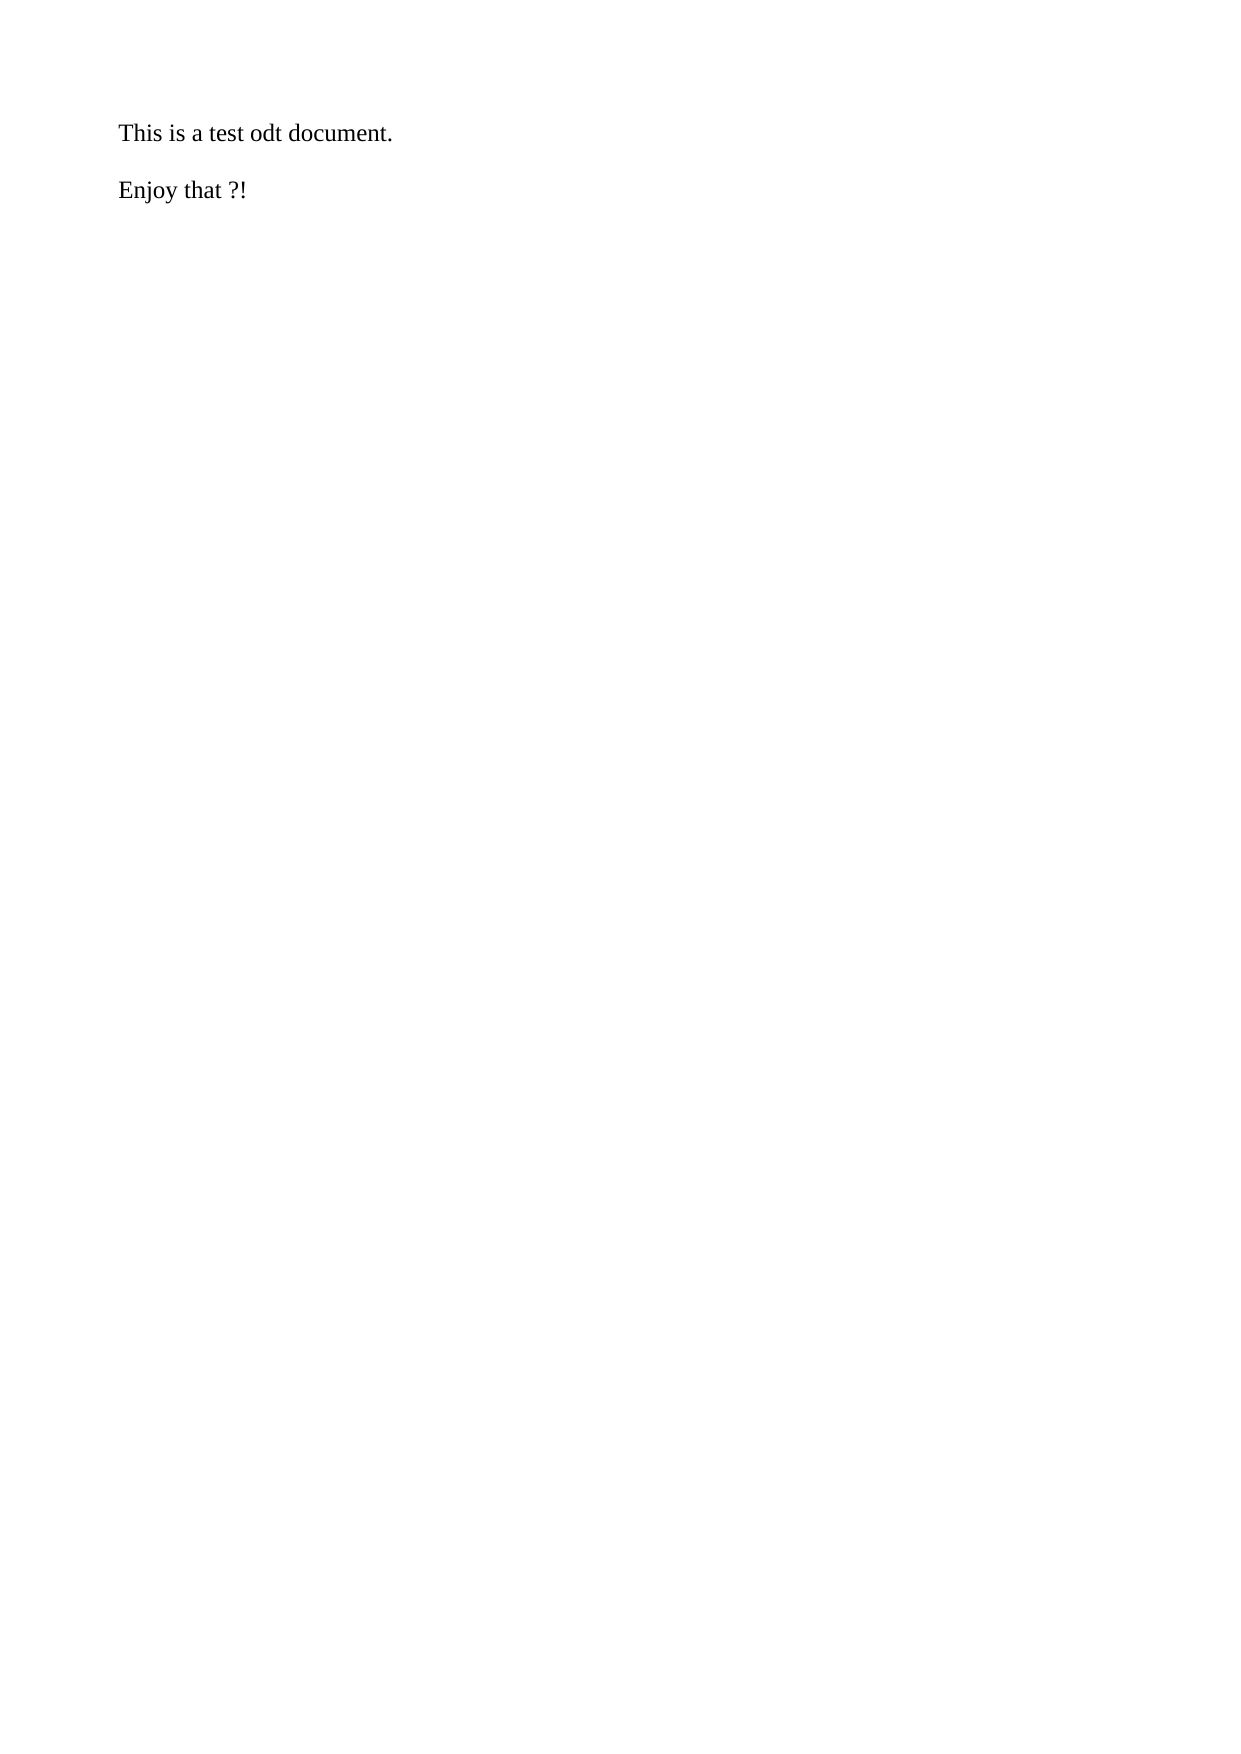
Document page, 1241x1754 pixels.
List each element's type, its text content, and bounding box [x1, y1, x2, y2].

text Enjoy that ?! [118, 176, 1122, 204]
text This is a test odt document. [118, 118, 1122, 147]
